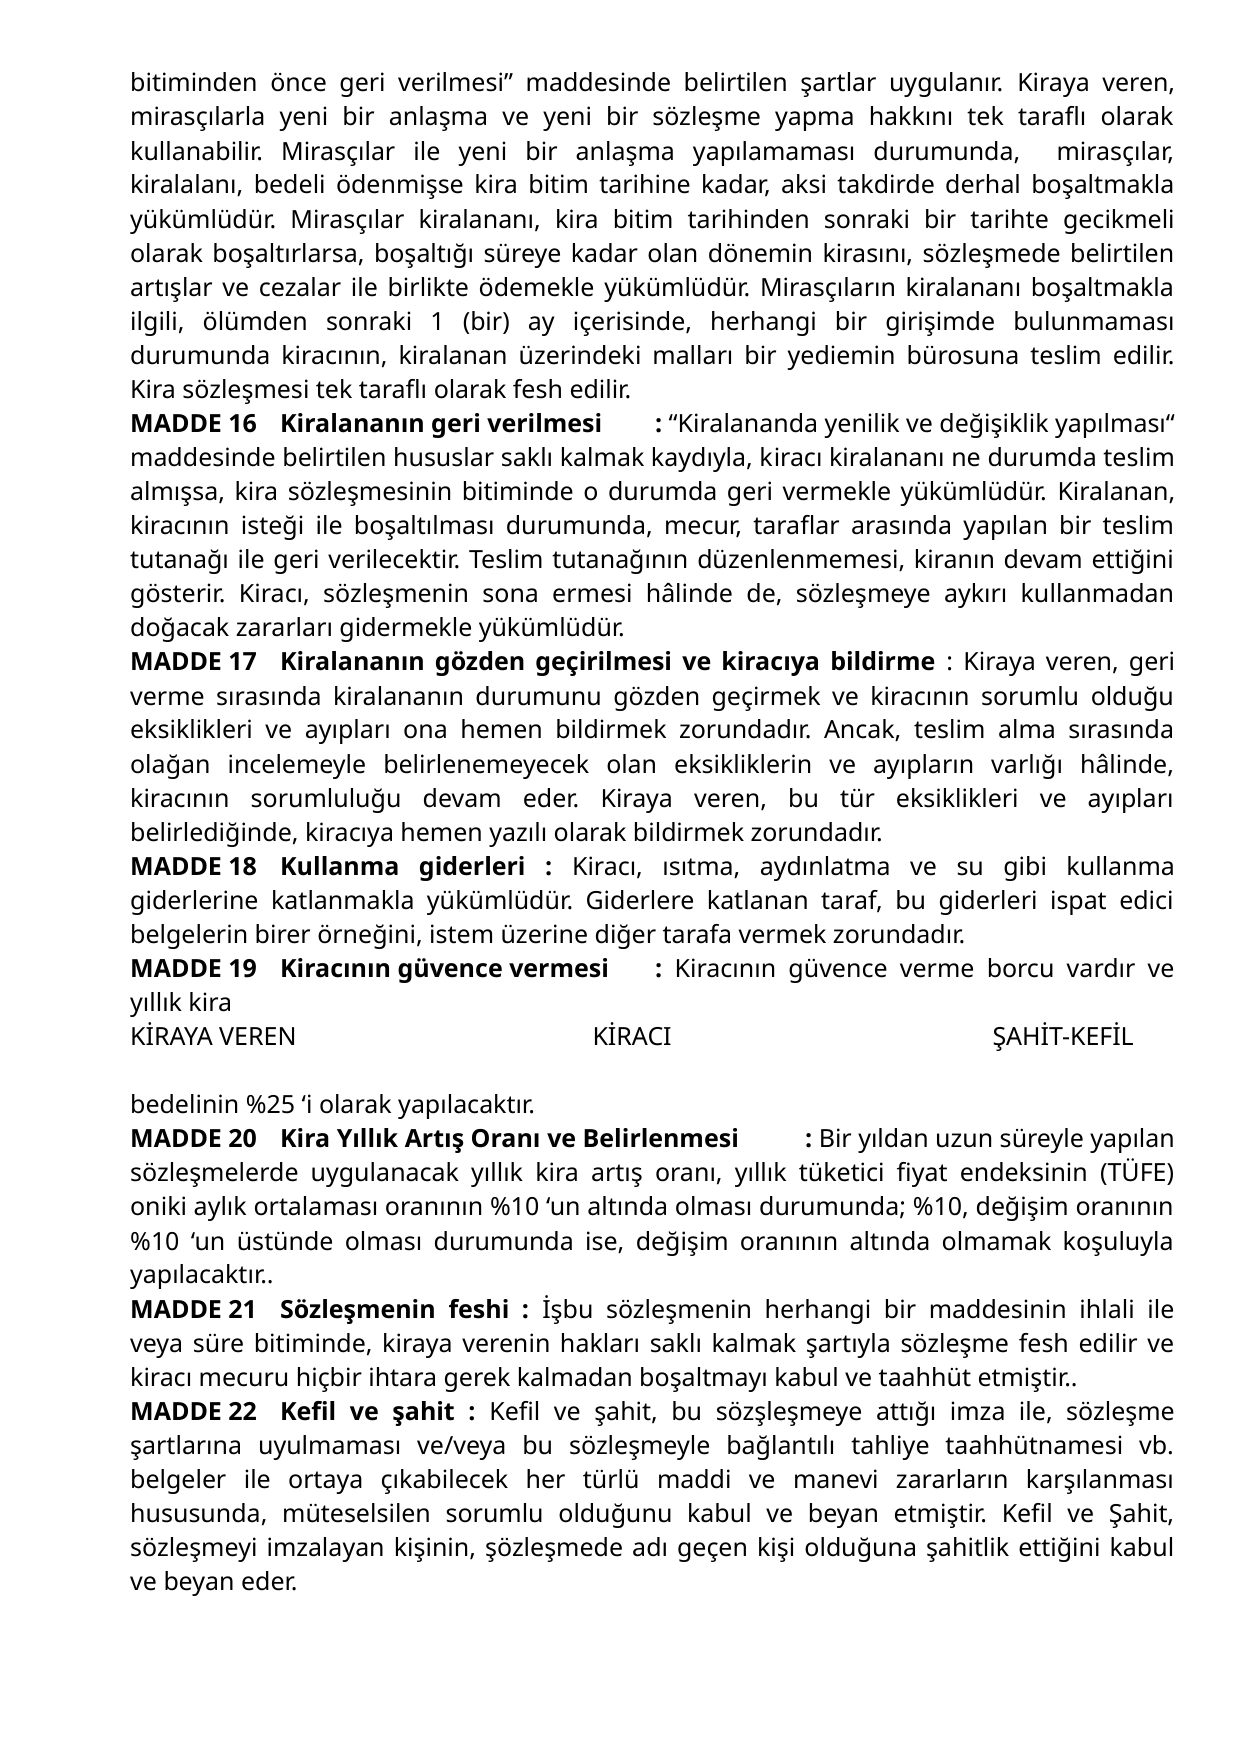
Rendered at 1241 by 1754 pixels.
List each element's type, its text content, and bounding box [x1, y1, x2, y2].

text bitiminden önce geri verilmesi” maddesinde belirtilen şartlar uygulanır. Kiraya veren, mirasçılarla yeni bir anlaşma ve yeni bir sözleşme yapma hakkını tek taraflı olarak kullanabilir. Mirasçılar ile yeni bir anlaşma yapılamaması durumunda, mirasçılar, kiralalanı, bedeli ödenmişse kira bitim tarihine kadar, aksi takdirde derhal boşaltmakla yükümlüdür. Mirasçılar kiralananı, kira bitim tarihinden sonraki bir tarihte gecikmeli olarak boşaltırlarsa, boşaltığı süreye kadar olan dönemin kirasını, sözleşmede belirtilen artışlar ve cezalar ile birlikte ödemekle yükümlüdür. Mirasçıların kiralananı boşaltmakla ilgili, ölümden sonraki 1 (bir) ay içerisinde, herhangi bir girişimde bulunmaması durumunda kiracının, kiralanan üzerindeki malları bir yediemin bürosuna teslim edilir. Kira sözleşmesi tek taraflı olarak fesh edilir. [130, 65, 1175, 406]
text MADDE 21 Sözleşmenin feshi : İşbu sözleşmenin herhangi bir maddesinin ihlali ile veya süre bitiminde, kiraya verenin hakları saklı kalmak şartıyla sözleşme fesh edilir ve kiracı mecuru hiçbir ihtara gerek kalmadan boşaltmayı kabul ve taahhüt etmiştir.. [130, 1291, 1175, 1393]
text MADDE 19 Kiracının güvence vermesi : Kiracının güvence verme borcu vardır ve yıllık kira [130, 951, 1175, 1019]
text KİRAYA VEREN KİRACI ŞAHİT-KEFİL [130, 1019, 1175, 1053]
text MADDE 17 Kiralananın gözden geçirilmesi ve kiracıya bildirme : Kiraya veren, geri verme sırasında kiralananın durumunu gözden geçirmek ve kiracının sorumlu olduğu eksiklikleri ve ayıpları ona hemen bildirmek zorundadır. Ancak, teslim alma sırasında olağan incelemeyle belirlenemeyecek olan eksikliklerin ve ayıpların varlığı hâlinde, kiracının sorumluluğu devam eder. Kiraya veren, bu tür eksiklikleri ve ayıpları belirlediğinde, kiracıya hemen yazılı olarak bildirmek zorundadır. [130, 644, 1175, 848]
text MADDE 16 Kiralananın geri verilmesi : “Kiralananda yenilik ve değişiklik yapılması“ maddesinde belirtilen hususlar saklı kalmak kaydıyla, kiracı kiralananı ne durumda teslim almışsa, kira sözleşmesinin bitiminde o durumda geri vermekle yükümlüdür. Kiralanan, kiracının isteği ile boşaltılması durumunda, mecur, taraflar arasında yapılan bir teslim tutanağı ile geri verilecektir. Teslim tutanağının düzenlenmemesi, kiranın devam ettiğini gösterir. Kiracı, sözleşmenin sona ermesi hâlinde de, sözleşmeye aykırı kullanmadan doğacak zararları gidermekle yükümlüdür. [130, 406, 1175, 644]
text MADDE 18 Kullanma giderleri : Kiracı, ısıtma, aydınlatma ve su gibi kullanma giderlerine katlanmakla yükümlüdür. Giderlere katlanan taraf, bu giderleri ispat edici belgelerin birer örneğini, istem üzerine diğer tarafa vermek zorundadır. [130, 848, 1175, 951]
list MADDE 22 Kefil ve şahit : Kefil ve şahit, bu sözşleşmeye attığı imza ile, sözleşme şartlarına uyulmaması ve/veya bu sözleşmeyle bağlantılı tahliye taahhütnamesi vb. belgeler ile ortaya çıkabilecek her türlü maddi ve manevi zararların karşılanması hususunda, müteselsilen sorumlu olduğunu kabul ve beyan etmiştir. Kefil ve Şahit, sözleşmeyi imzalayan kişinin, şözleşmede adı geçen kişi olduğuna şahitlik ettiğini kabul ve beyan eder. [130, 1393, 1175, 1598]
text MADDE 20 Kira Yıllık Artış Oranı ve Belirlenmesi : Bir yıldan uzun süreyle yapılan sözleşmelerde uygulanacak yıllık kira artış oranı, yıllık tüketici fiyat endeksinin (TÜFE) oniki aylık ortalaması oranının %10 ‘un altında olması durumunda; %10, değişim oranının %10 ‘un üstünde olması durumunda ise, değişim oranının altında olmamak koşuluyla yapılacaktır.. [130, 1121, 1175, 1291]
text bedelinin %25 ‘i olarak yapılacaktır. [130, 1087, 1175, 1121]
